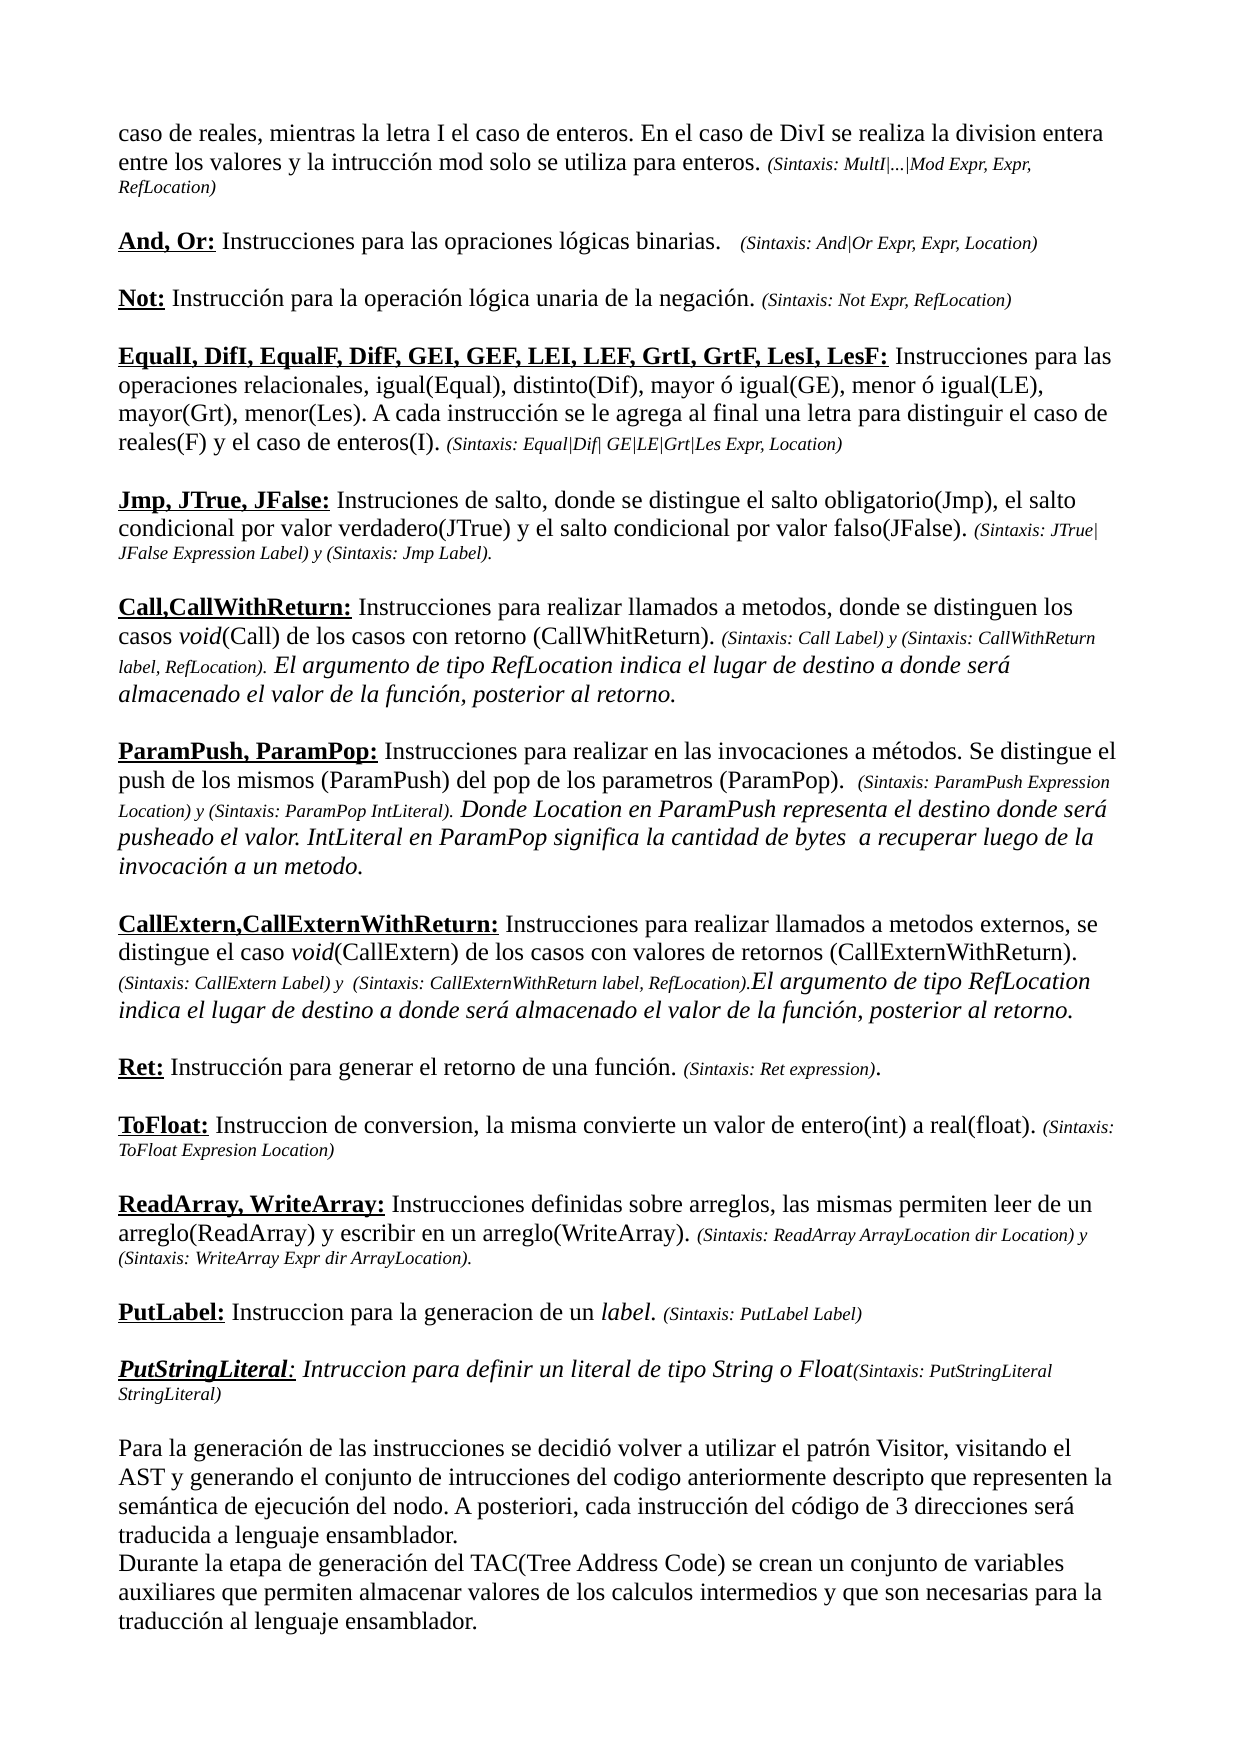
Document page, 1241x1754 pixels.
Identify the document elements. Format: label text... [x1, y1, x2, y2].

text Call,CallWithReturn: Instrucciones para realizar llamados a metodos, donde se distinguen los casos void(Call) de los casos con retorno (CallWhitReturn). (Sintaxis: Call Label) y (Sintaxis: CallWithReturn label, RefLocation). El argumento de tipo RefLocation indica el lugar de destino a donde será almacenado el valor de la función, posterior al retorno. [118, 592, 1122, 707]
text Durante la etapa de generación del TAC(Tree Address Code) se crean un conjunto de variables auxiliares que permiten almacenar valores de los calculos intermedios y que son necesarias para la traducción al lenguaje ensamblador. [118, 1548, 1122, 1635]
text Jmp, JTrue, JFalse: Instruciones de salto, donde se distingue el salto obligatorio(Jmp), el salto condicional por valor verdadero(JTrue) y el salto condicional por valor falso(JFalse). (Sintaxis: JTrue|JFalse Expression Label) y (Sintaxis: Jmp Label). [118, 485, 1122, 564]
text And, Or: Instrucciones para las opraciones lógicas binarias. (Sintaxis: And|Or Expr, Expr, Location) [118, 226, 1122, 255]
text PutLabel: Instruccion para la generacion de un label. (Sintaxis: PutLabel Label) [118, 1297, 1122, 1326]
text CallExtern,CallExternWithReturn: Instrucciones para realizar llamados a metodos externos, se distingue el caso void(CallExtern) de los casos con valores de retornos (CallExternWithReturn). (Sintaxis: CallExtern Label) y (Sintaxis: CallExternWithReturn label, RefLocation).El argumento de tipo RefLocation indica el lugar de destino a donde será almacenado el valor de la función, posterior al retorno. [118, 909, 1122, 1024]
text Not: Instrucción para la operación lógica unaria de la negación. (Sintaxis: Not Expr, RefLocation) [118, 283, 1122, 312]
text ToFloat: Instruccion de conversion, la misma convierte un valor de entero(int) a real(float). (Sintaxis: ToFloat Expresion Location) [118, 1110, 1122, 1160]
text PutStringLiteral: Intruccion para definir un literal de tipo String o Float(Sintaxis: PutStringLiteral StringLiteral) [118, 1354, 1122, 1405]
text caso de reales, mientras la letra I el caso de enteros. En el caso de DivI se realiza la division entera entre los valores y la intrucción mod solo se utiliza para enteros. (Sintaxis: MultI|...|Mod Expr, Expr, RefLocation) [118, 118, 1122, 197]
text Para la generación de las instrucciones se decidió volver a utilizar el patrón Visitor, visitando el AST y generando el conjunto de intrucciones del codigo anteriormente descripto que representen la semántica de ejecución del nodo. A posteriori, cada instrucción del código de 3 direcciones será traducida a lenguaje ensamblador. [118, 1433, 1122, 1548]
text ReadArray, WriteArray: Instrucciones definidas sobre arreglos, las mismas permiten leer de un arreglo(ReadArray) y escribir en un arreglo(WriteArray). (Sintaxis: ReadArray ArrayLocation dir Location) y (Sintaxis: WriteArray Expr dir ArrayLocation). [118, 1189, 1122, 1268]
text ParamPush, ParamPop: Instrucciones para realizar en las invocaciones a métodos. Se distingue el push de los mismos (ParamPush) del pop de los parametros (ParamPop). (Sintaxis: ParamPush Expression Location) y (Sintaxis: ParamPop IntLiteral). Donde Location en ParamPush representa el destino donde será pusheado el valor. IntLiteral en ParamPop significa la cantidad de bytes a recuperar luego de la invocación a un metodo. [118, 736, 1122, 880]
text Ret: Instrucción para generar el retorno de una función. (Sintaxis: Ret expression). [118, 1052, 1122, 1081]
text EqualI, DifI, EqualF, DifF, GEI, GEF, LEI, LEF, GrtI, GrtF, LesI, LesF: Instrucciones para las operaciones relacionales, igual(Equal), distinto(Dif), mayor ó igual(GE), menor ó igual(LE), mayor(Grt), menor(Les). A cada instrucción se le agrega al final una letra para distinguir el caso de reales(F) y el caso de enteros(I). (Sintaxis: Equal|Dif| GE|LE|Grt|Les Expr, Location) [118, 341, 1122, 456]
